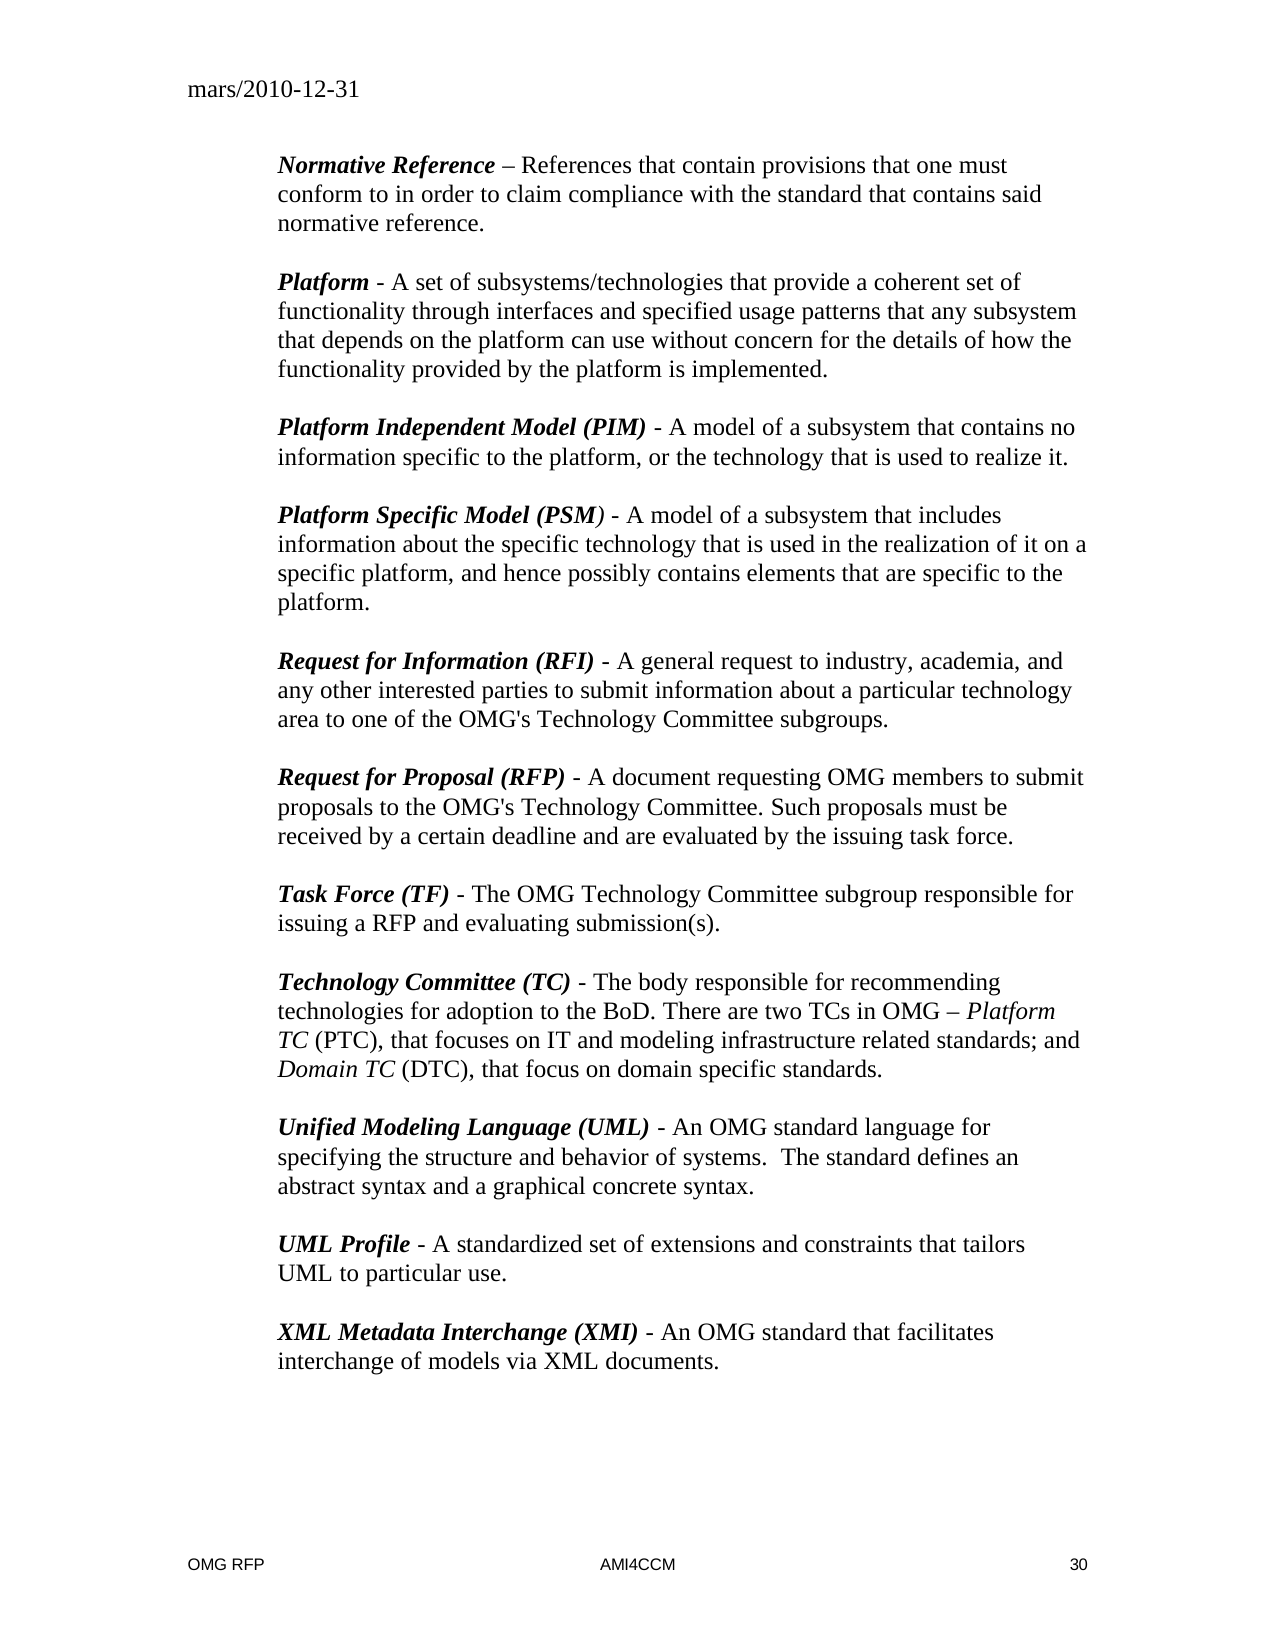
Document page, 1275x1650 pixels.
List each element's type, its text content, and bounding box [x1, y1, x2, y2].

text XML Metadata Interchange (XMI) - An OMG standard that facilitates interchange of models via XML documents. [277, 1317, 1087, 1375]
text Request for Proposal (RFP) - A document requesting OMG members to submit proposals to the OMG's Technology Committee. Such proposals must be received by a certain deadline and are evaluated by the issuing task force. [277, 762, 1087, 850]
text UML Profile - A standardized set of extensions and constraints that tailors UML to particular use. [277, 1229, 1087, 1287]
text Platform Independent Model (PIM) - A model of a subsystem that contains no information specific to the platform, or the technology that is used to realize it. [277, 412, 1087, 471]
text Platform - A set of subsystems/technologies that provide a coherent set of functionality through interfaces and specified usage patterns that any subsystem that depends on the platform can use without concern for the details of how the functionality provided by the platform is implemented. [277, 267, 1087, 383]
text Normative Reference – References that contain provisions that one must conform to in order to claim compliance with the standard that contains said normative reference. [277, 150, 1087, 237]
text Request for Information (RFI) - A general request to industry, academia, and any other interested parties to submit information about a particular technology area to one of the OMG's Technology Committee subgroups. [277, 646, 1087, 733]
text Platform Specific Model (PSM) - A model of a subsystem that includes information about the specific technology that is used in the realization of it on a specific platform, and hence possibly contains elements that are specific to the platform. [277, 500, 1087, 617]
text Task Force (TF) - The OMG Technology Committee subgroup responsible for issuing a RFP and evaluating submission(s). [277, 879, 1087, 937]
text Unified Modeling Language (UML) - An OMG standard language for specifying the structure and behavior of systems. The standard defines an abstract syntax and a graphical concrete syntax. [277, 1112, 1087, 1200]
text Technology Committee (TC) - The body responsible for recommending technologies for adoption to the BoD. There are two TCs in OMG – Platform TC (PTC), that focuses on IT and modeling infrastructure related standards; and Domain TC (DTC), that focus on domain specific standards. [277, 967, 1087, 1083]
